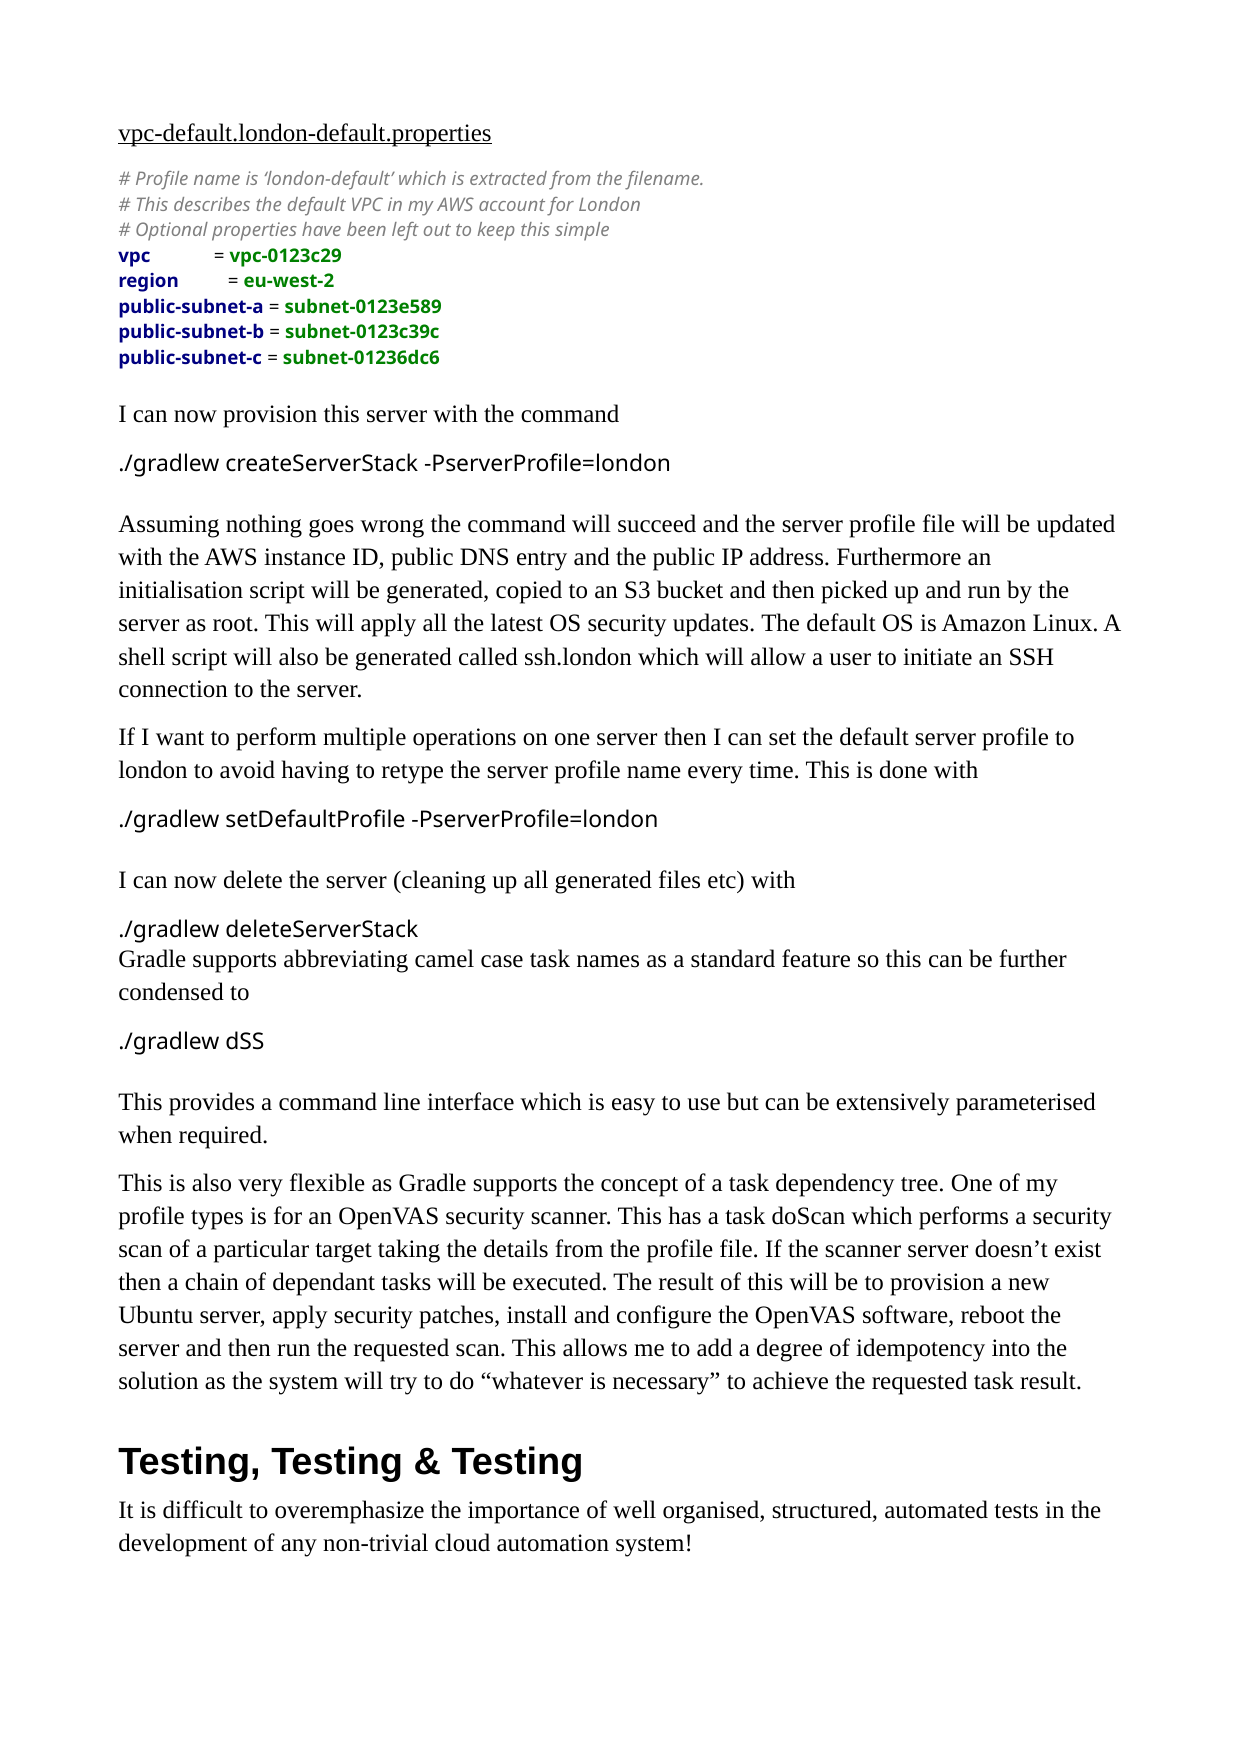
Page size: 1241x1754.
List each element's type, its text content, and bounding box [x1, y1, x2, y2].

text Assuming nothing goes wrong the command will succeed and the server profile file will be updated with the AWS instance ID, public DNS entry and the public IP address. Furthermore an initialisation script will be generated, copied to an S3 bucket and then picked up and run by the server as root. This will apply all the latest OS security updates. The default OS is Amazon Linux. A shell script will also be generated called ssh.london which will allow a user to initiate an SSH connection to the server. [118, 509, 1122, 703]
text # This describes the default VPC in my AWS account for London [118, 191, 1122, 217]
text public-subnet-c = subnet-01236dc6 [118, 344, 1122, 370]
text ./gradlew dSS [118, 1025, 1122, 1056]
text It is difficult to overemphasize the importance of well organised, structured, automated tests in the development of any non-trivial cloud automation system! [118, 1495, 1122, 1557]
text # Profile name is ‘london-default’ which is extracted from the filename. [118, 166, 1122, 191]
subtitle Testing, Testing & Testing [118, 1439, 1122, 1482]
text region = eu-west-2 [118, 268, 1122, 293]
text public-subnet-b = subnet-0123c39c [118, 319, 1122, 344]
text If I want to perform multiple operations on one server then I can set the default server profile to london to avoid having to retype the server profile name every time. This is done with [118, 722, 1122, 784]
text This provides a command line interface which is easy to use but can be extensively parameterised when required. [118, 1087, 1122, 1149]
text This is also very flexible as Gradle supports the concept of a task dependency tree. One of my profile types is for an OpenVAS security scanner. This has a task doScan which performs a security scan of a particular target taking the details from the profile file. If the scanner server doesn’t exist then a chain of dependant tasks will be executed. The result of this will be to provision a new Ubuntu server, apply security patches, install and configure the OpenVAS software, reboot the server and then run the requested scan. This allows me to add a degree of idempotency into the solution as the system will try to do “whatever is necessary” to achieve the requested task result. [118, 1168, 1122, 1395]
text Gradle supports abbreviating camel case task names as a standard feature so this can be further condensed to [118, 944, 1122, 1006]
text ./gradlew deleteServerStack [118, 913, 1122, 944]
text vpc-default.london-default.properties [118, 118, 1122, 147]
text # Optional properties have been left out to keep this simple [118, 217, 1122, 242]
text ./gradlew createServerStack -PserverProfile=london [118, 447, 1122, 478]
text ./gradlew setDefaultProfile -PserverProfile=london [118, 803, 1122, 834]
text I can now delete the server (cleaning up all generated files etc) with [118, 865, 1122, 894]
text public-subnet-a = subnet-0123e589 [118, 293, 1122, 319]
text I can now provision this server with the command [118, 399, 1122, 428]
text vpc = vpc-0123c29 [118, 242, 1122, 268]
